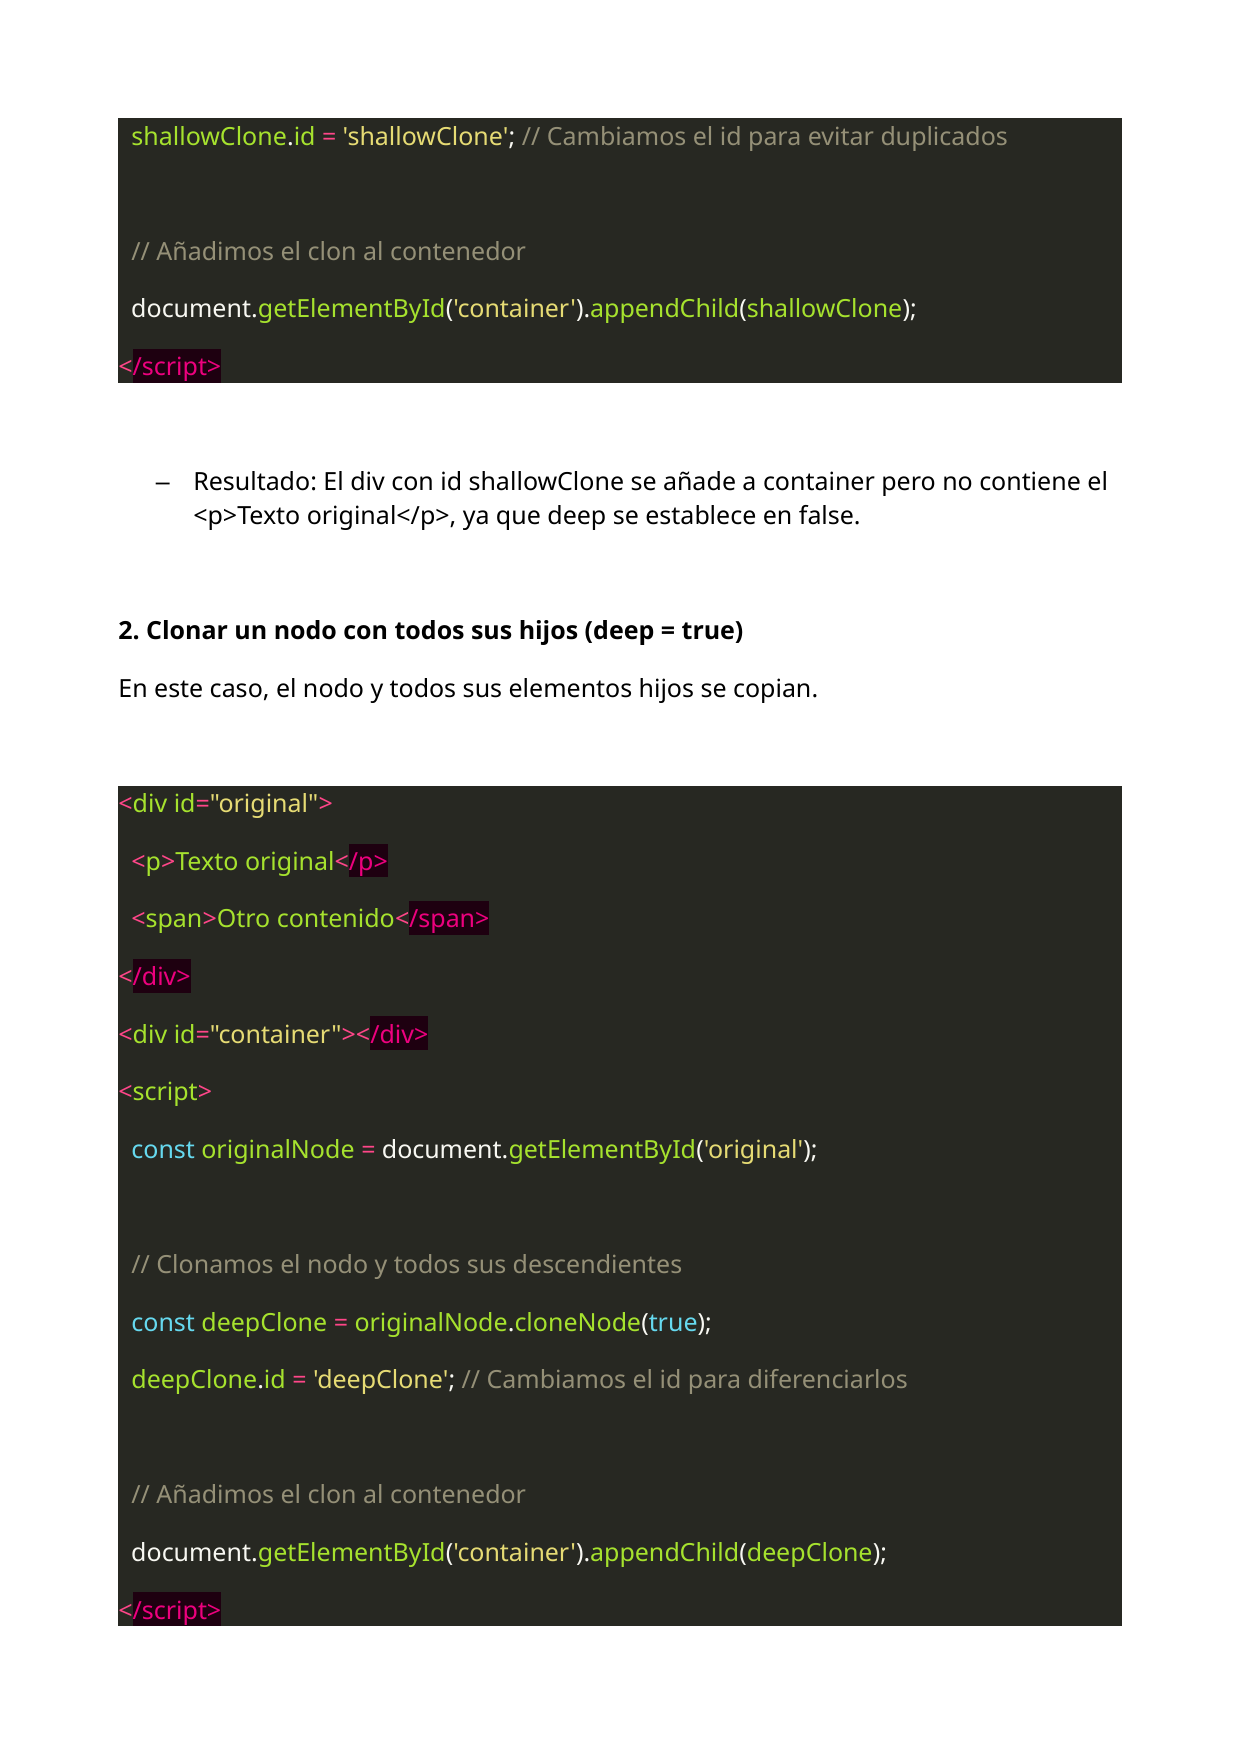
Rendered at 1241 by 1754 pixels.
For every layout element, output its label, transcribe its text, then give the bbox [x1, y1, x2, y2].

text <span>Otro contenido</span> [118, 901, 1122, 935]
text <div id="original"> [118, 786, 1122, 820]
text const originalNode = document.getElementById('original'); [118, 1131, 1122, 1166]
text <script> [118, 1074, 1122, 1108]
text 2. Clonar un nodo con todos sus hijos (deep = true) [118, 613, 1122, 647]
list Resultado: El div con id shallowClone se añade a container pero no contiene el <p>Texto original</p>, ya que deep se establece en false. [156, 464, 1122, 532]
text // Añadimos el clon al contenedor [118, 1477, 1122, 1511]
text const deepClone = originalNode.cloneNode(true); [118, 1304, 1122, 1338]
text // Clonamos el nodo y todos sus descendientes [118, 1247, 1122, 1281]
text </script> [118, 348, 1122, 383]
text <div id="container"></div> [118, 1016, 1122, 1050]
text document.getElementById('container').appendChild(shallowClone); [118, 291, 1122, 325]
text </div> [118, 959, 1122, 993]
text shallowClone.id = 'shallowClone'; // Cambiamos el id para evitar duplicados [118, 118, 1122, 152]
text </script> [118, 1592, 1122, 1626]
text deepClone.id = 'deepClone'; // Cambiamos el id para diferenciarlos [118, 1362, 1122, 1396]
text document.getElementById('container').appendChild(deepClone); [118, 1535, 1122, 1569]
text // Añadimos el clon al contenedor [118, 233, 1122, 267]
text <p>Texto original</p> [118, 843, 1122, 877]
text En este caso, el nodo y todos sus elementos hijos se copian. [118, 671, 1122, 705]
